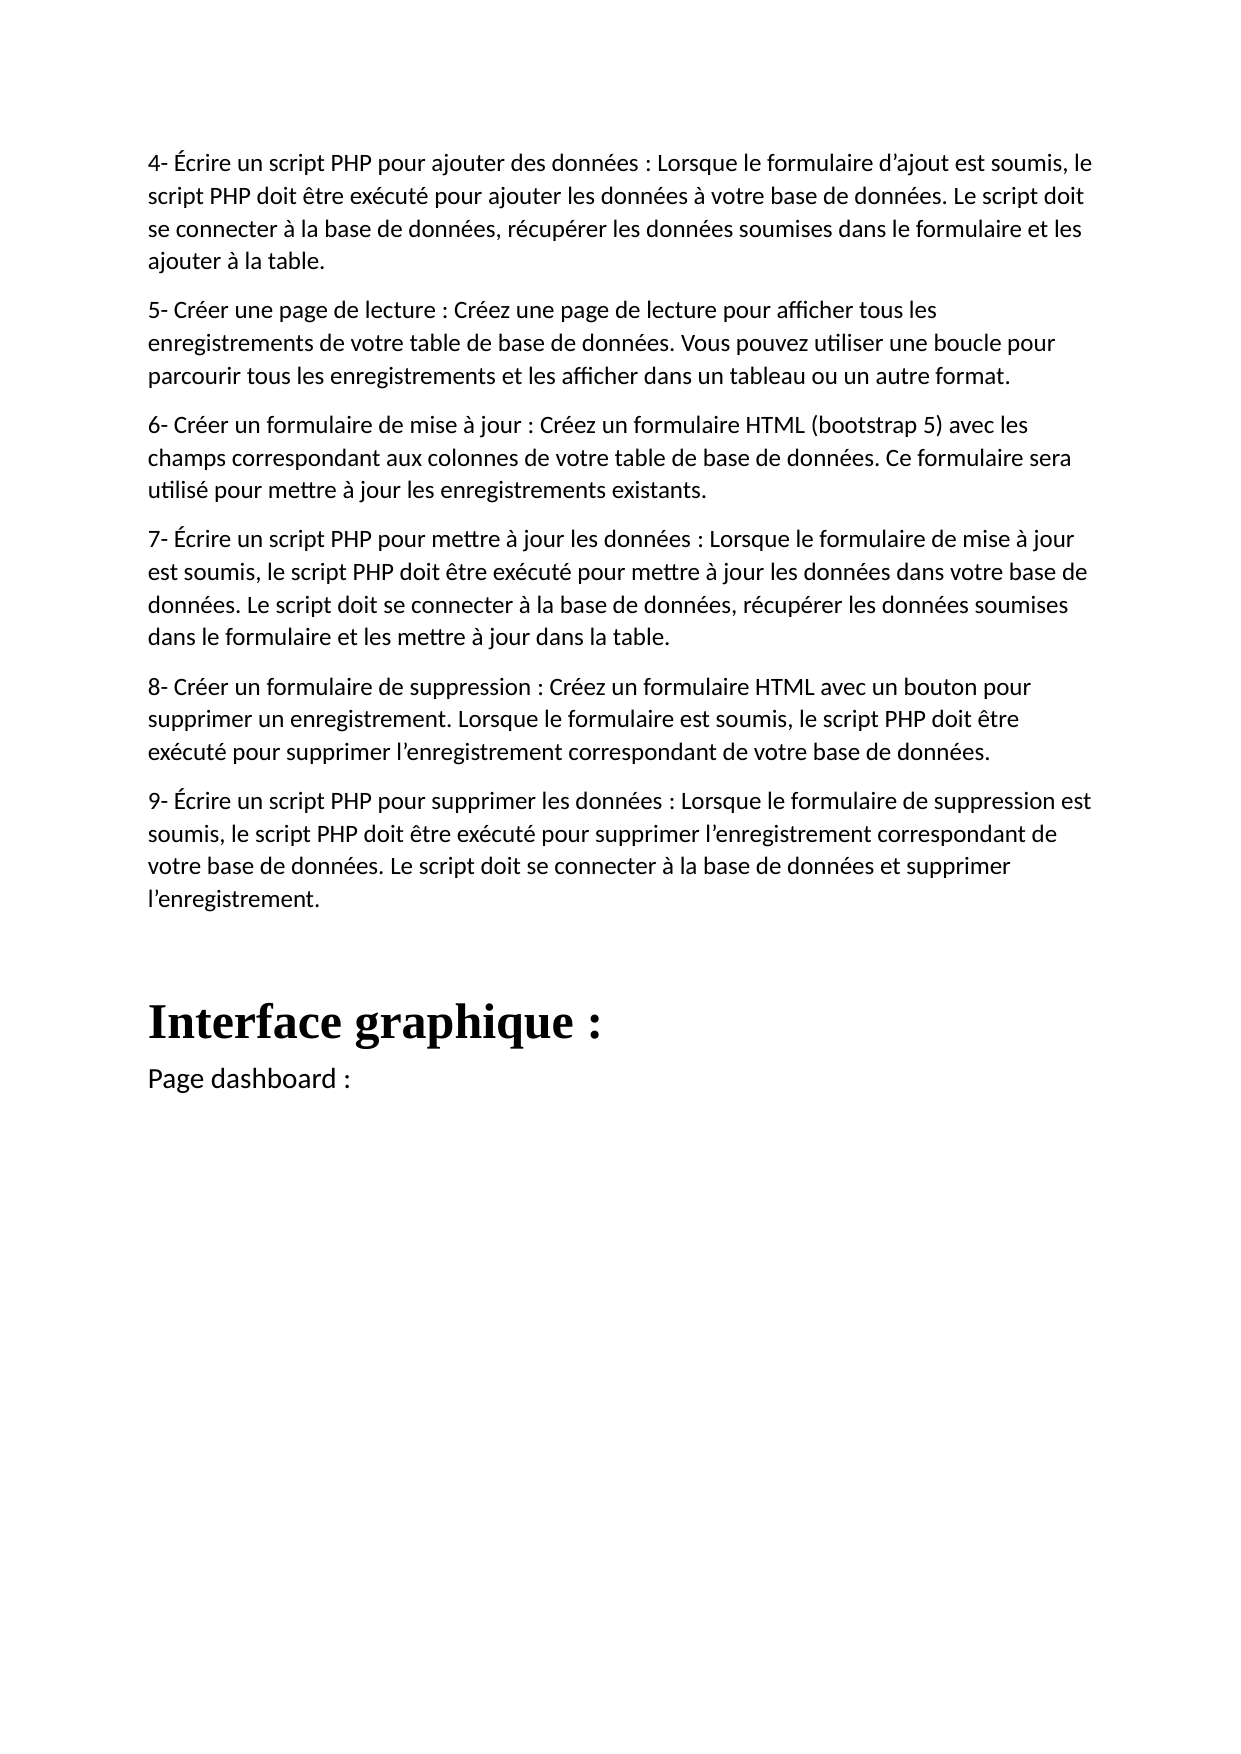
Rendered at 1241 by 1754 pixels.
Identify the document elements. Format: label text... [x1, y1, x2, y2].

text 5- Créer une page de lecture : Créez une page de lecture pour afficher tous les enregistrements de votre table de base de données. Vous pouvez utiliser une boucle pour parcourir tous les enregistrements et les afficher dans un tableau ou un autre format. [148, 295, 1093, 390]
text 7- Écrire un script PHP pour mettre à jour les données : Lorsque le formulaire de mise à jour est soumis, le script PHP doit être exécuté pour mettre à jour les données dans votre base de données. Le script doit se connecter à la base de données, récupérer les données soumises dans le formulaire et les mettre à jour dans la table. [148, 524, 1093, 652]
text 6- Créer un formulaire de mise à jour : Créez un formulaire HTML (bootstrap 5) avec les champs correspondant aux colonnes de votre table de base de données. Ce formulaire sera utilisé pour mettre à jour les enregistrements existants. [148, 409, 1093, 505]
subtitle Interface graphique : [148, 992, 1093, 1049]
text Page dashboard : [148, 1060, 1093, 1096]
text 4- Écrire un script PHP pour ajouter des données : Lorsque le formulaire d’ajout est soumis, le script PHP doit être exécuté pour ajouter les données à votre base de données. Le script doit se connecter à la base de données, récupérer les données soumises dans le formulaire et les ajouter à la table. [148, 148, 1093, 276]
text 9- Écrire un script PHP pour supprimer les données : Lorsque le formulaire de suppression est soumis, le script PHP doit être exécuté pour supprimer l’enregistrement correspondant de votre base de données. Le script doit se connecter à la base de données et supprimer l’enregistrement. [148, 785, 1093, 913]
text 8- Créer un formulaire de suppression : Créez un formulaire HTML avec un bouton pour supprimer un enregistrement. Lorsque le formulaire est soumis, le script PHP doit être exécuté pour supprimer l’enregistrement correspondant de votre base de données. [148, 671, 1093, 766]
